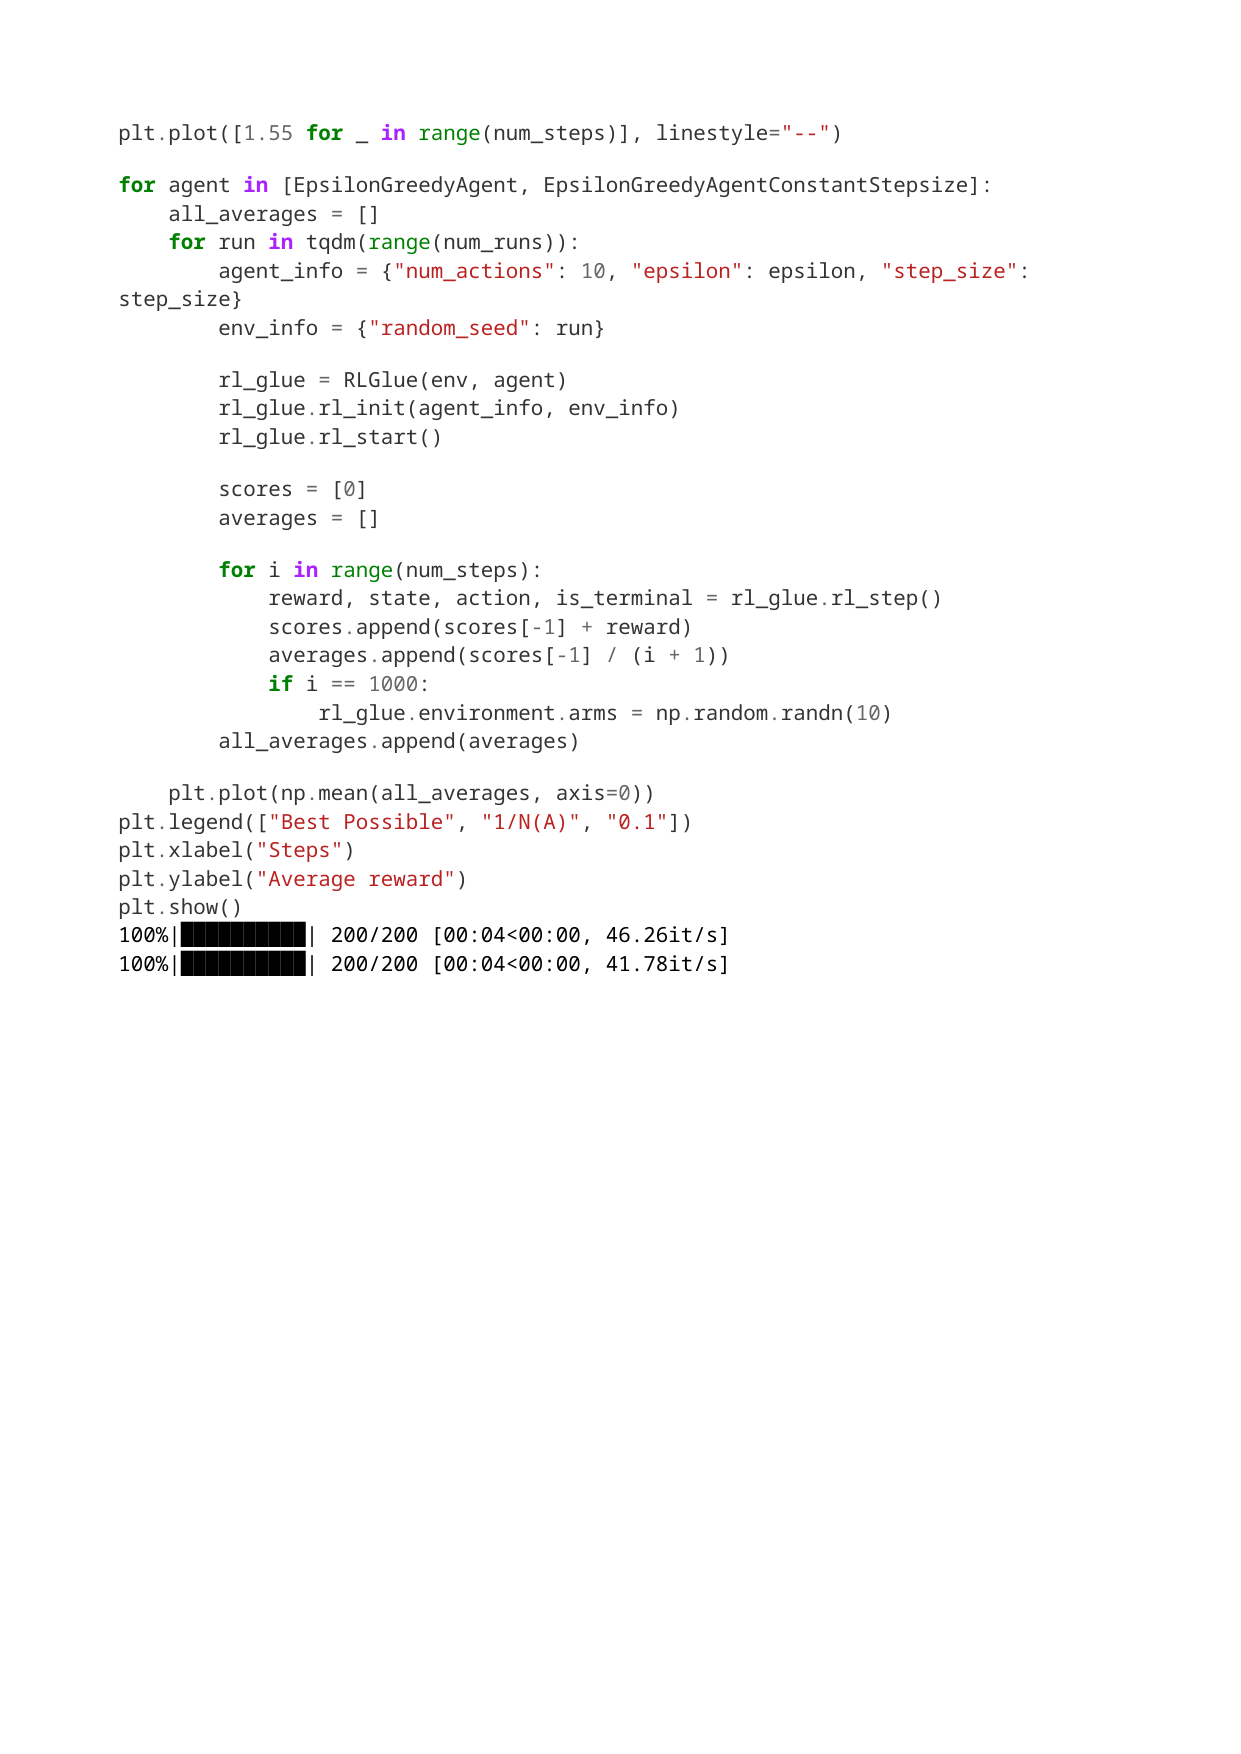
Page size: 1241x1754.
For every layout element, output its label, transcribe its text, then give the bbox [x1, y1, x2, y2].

text plt.xlabel("Steps") [118, 835, 1122, 864]
text plt.show() [118, 892, 1122, 921]
text scores.append(scores[-1] + reward) [118, 612, 1122, 641]
text rl_glue.rl_init(agent_info, env_info) [118, 393, 1122, 422]
text rl_glue.rl_start() [118, 422, 1122, 451]
text for run in tqdm(range(num_runs)): [118, 227, 1122, 256]
text 100%|██████████| 200/200 [00:04<00:00, 41.78it/s] [118, 949, 1122, 977]
text 100%|██████████| 200/200 [00:04<00:00, 46.26it/s] [118, 921, 1122, 949]
text averages = [] [118, 503, 1122, 531]
text all_averages = [] [118, 199, 1122, 227]
text if i == 1000: [118, 669, 1122, 698]
text averages.append(scores[-1] / (i + 1)) [118, 641, 1122, 669]
text rl_glue.environment.arms = np.random.randn(10) [118, 698, 1122, 726]
text reward, state, action, is_terminal = rl_glue.rl_step() [118, 583, 1122, 612]
text for agent in [EpsilonGreedyAgent, EpsilonGreedyAgentConstantStepsize]: [118, 170, 1122, 199]
text for i in range(num_steps): [118, 555, 1122, 583]
text plt.plot(np.mean(all_averages, axis=0)) [118, 778, 1122, 807]
text env_info = {"random_seed": run} [118, 313, 1122, 341]
text all_averages.append(averages) [118, 726, 1122, 755]
text plt.legend(["Best Possible", "1/N(A)", "0.1"]) [118, 807, 1122, 835]
text agent_info = {"num_actions": 10, "epsilon": epsilon, "step_size": step_size} [118, 256, 1122, 313]
text plt.plot([1.55 for _ in range(num_steps)], linestyle="--") [118, 118, 1122, 147]
text rl_glue = RLGlue(env, agent) [118, 365, 1122, 393]
text scores = [0] [118, 474, 1122, 503]
text plt.ylabel("Average reward") [118, 864, 1122, 892]
